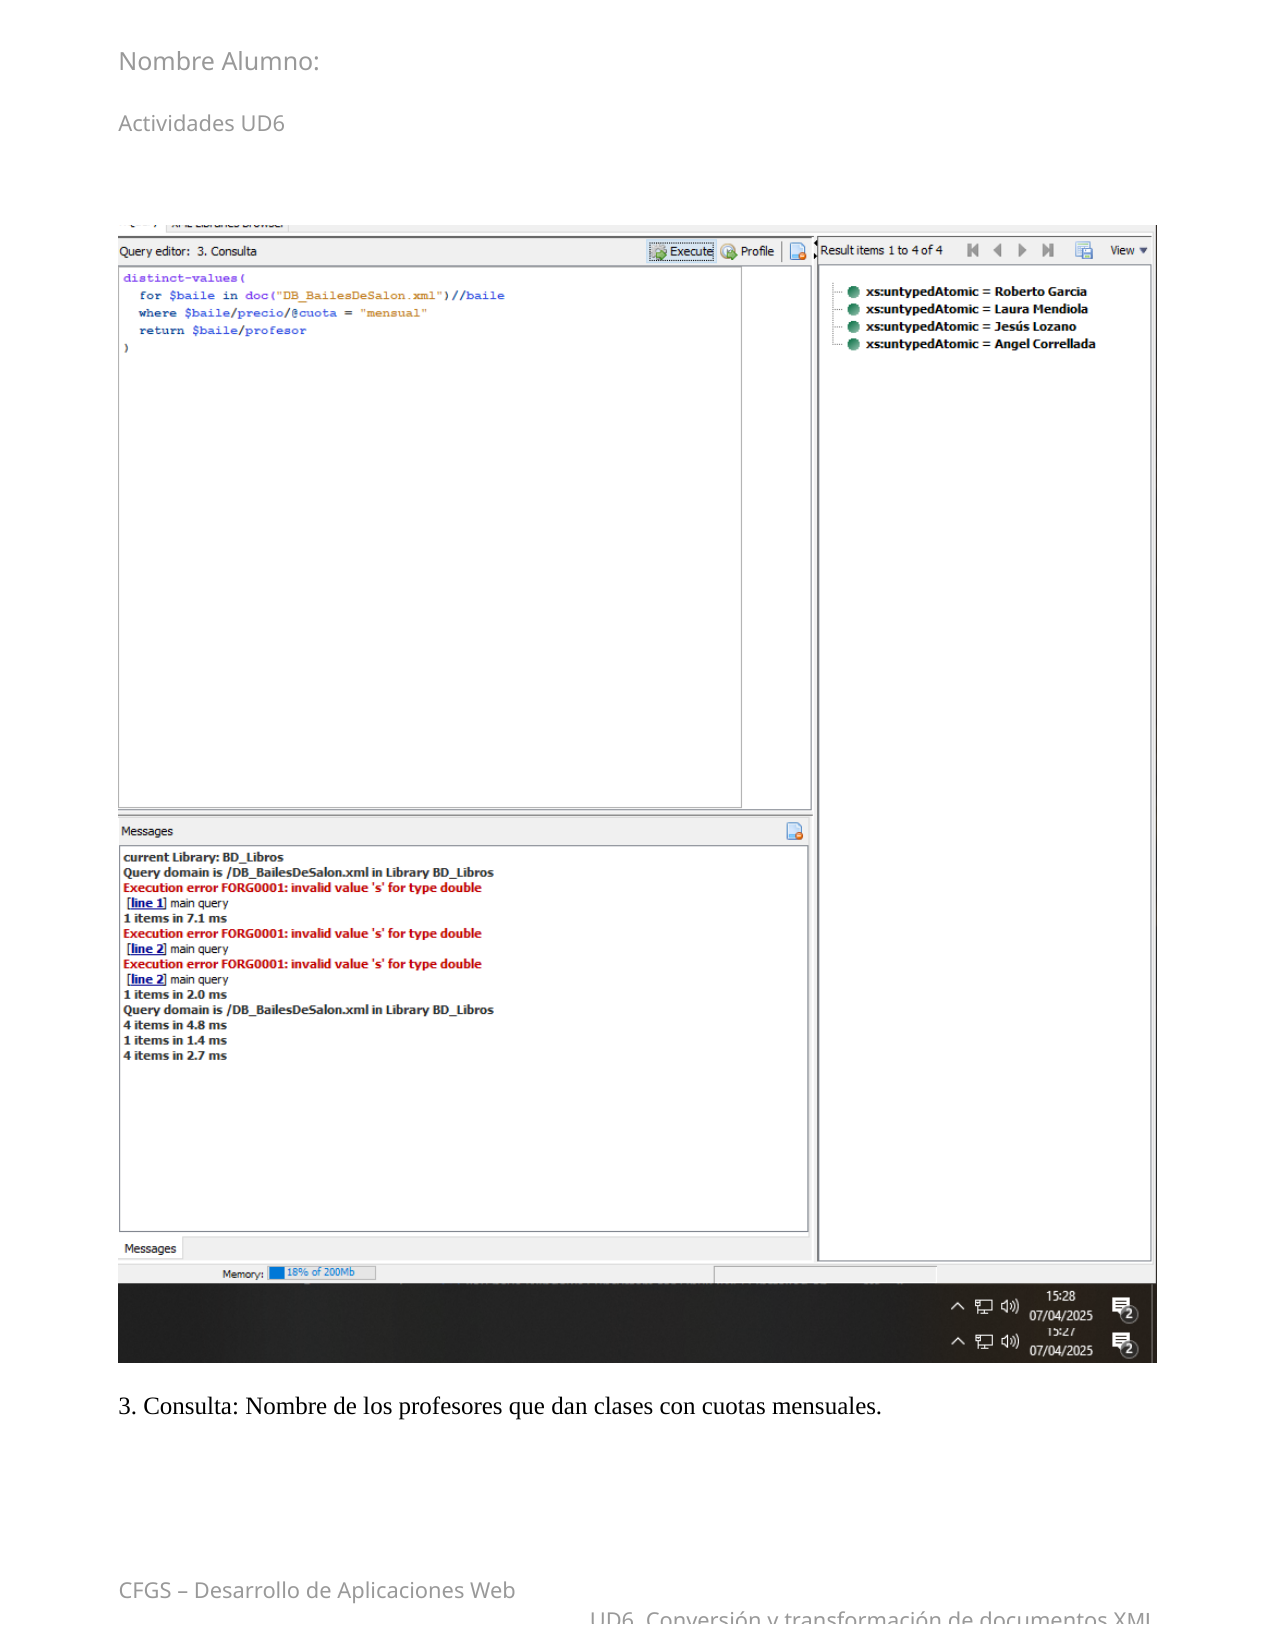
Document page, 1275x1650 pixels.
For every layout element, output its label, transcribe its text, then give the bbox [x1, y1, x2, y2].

picture [118, 225, 1157, 1363]
text 3. Consulta: Nombre de los profesores que dan clases con cuotas mensuales. [118, 1391, 1157, 1420]
